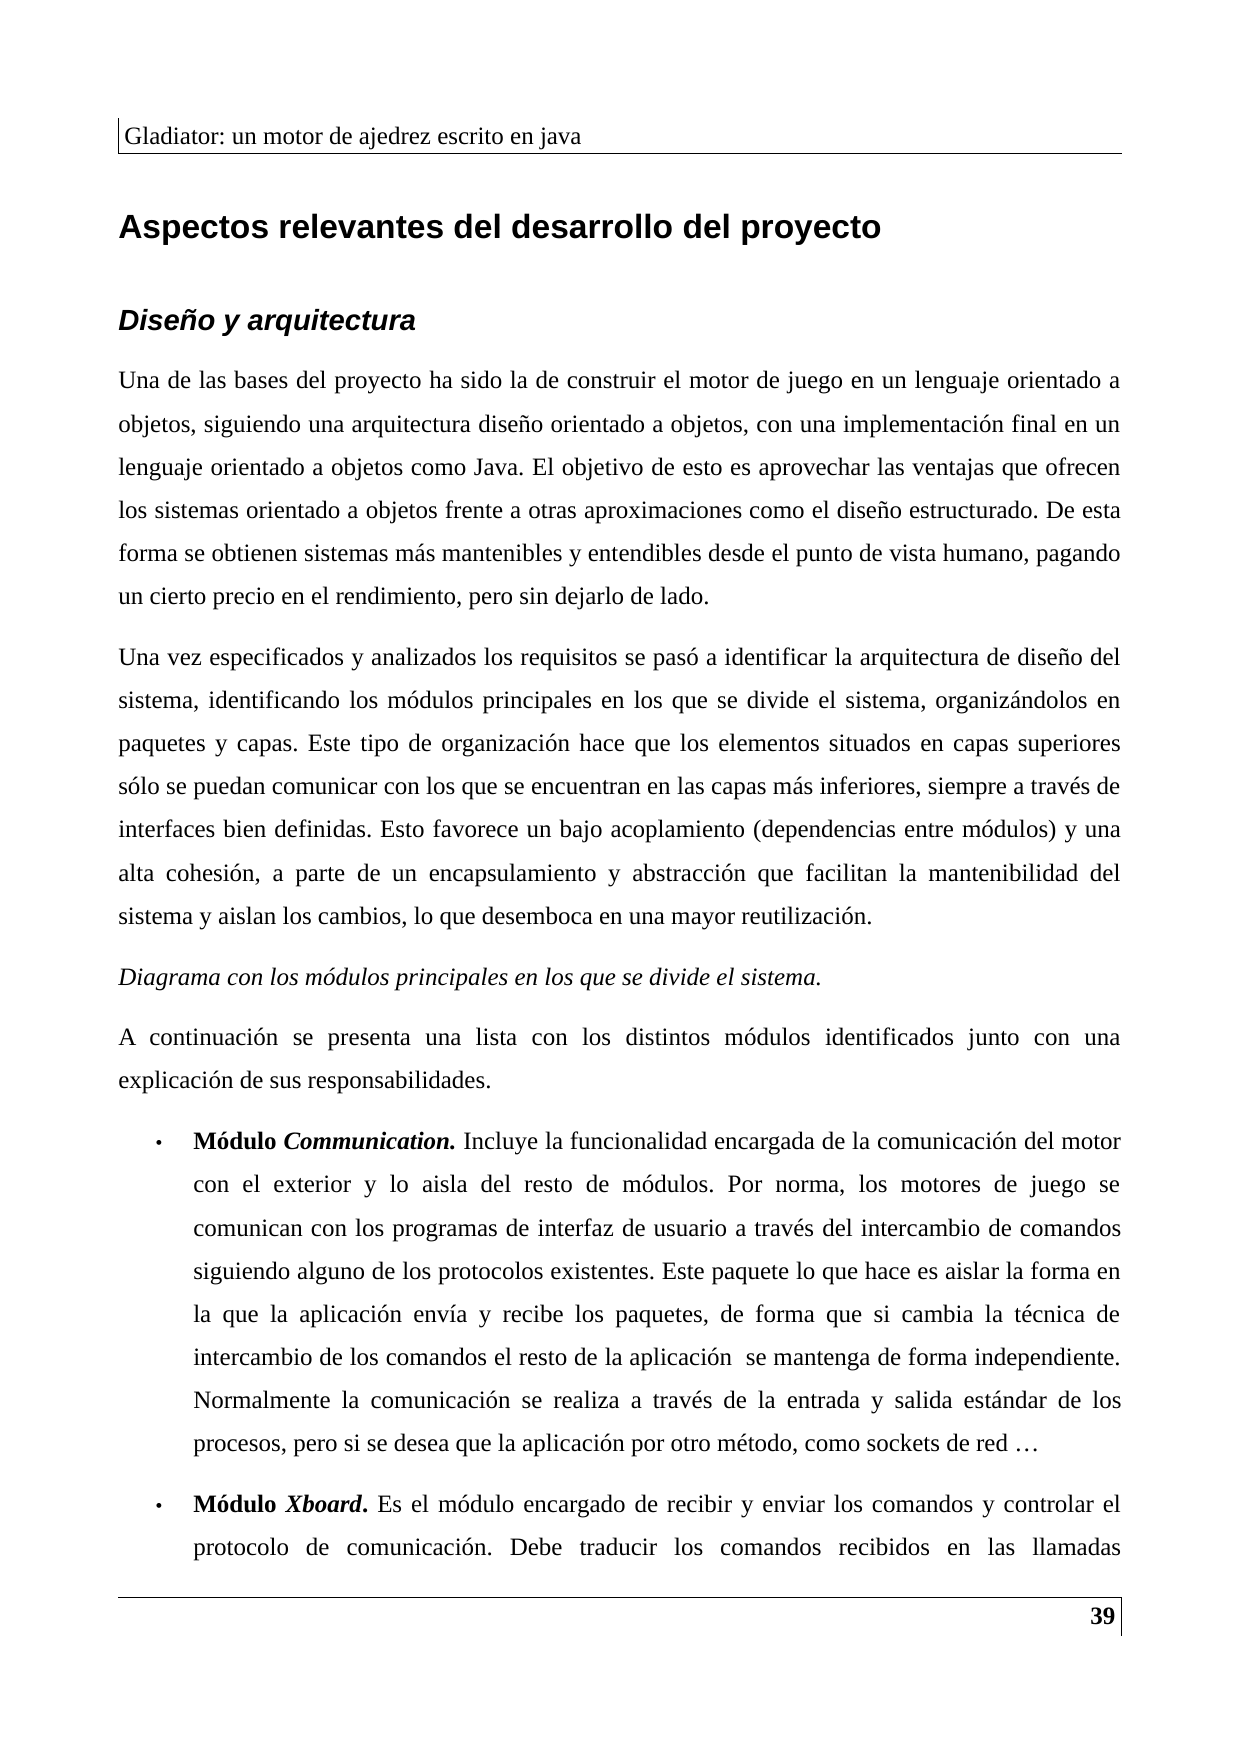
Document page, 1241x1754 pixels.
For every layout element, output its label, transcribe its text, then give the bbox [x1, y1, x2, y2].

subtitle Diseño y arquitectura [118, 303, 1122, 336]
subtitle Aspectos relevantes del desarrollo del proyecto [118, 207, 1122, 246]
text Una de las bases del proyecto ha sido la de construir el motor de juego en un lenguaje orientado a objetos, siguiendo una arquitectura diseño orientado a objetos, con una implementación final en un lenguaje orientado a objetos como Java. El objetivo de esto es aprovechar las ventajas que ofrecen los sistemas orientado a objetos frente a otras aproximaciones como el diseño estructurado. De esta forma se obtienen sistemas más mantenibles y entendibles desde el punto de vista humano, pagando un cierto precio en el rendimiento, pero sin dejarlo de lado. [118, 366, 1122, 610]
text Una vez especificados y analizados los requisitos se pasó a identificar la arquitectura de diseño del sistema, identificando los módulos principales en los que se divide el sistema, organizándolos en paquetes y capas. Este tipo de organización hace que los elementos situados en capas superiores sólo se puedan comunicar con los que se encuentran en las capas más inferiores, siempre a través de interfaces bien definidas. Esto favorece un bajo acoplamiento (dependencias entre módulos) y una alta cohesión, a parte de un encapsulamiento y abstracción que facilitan la mantenibilidad del sistema y aislan los cambios, lo que desemboca en una mayor reutilización. [118, 642, 1122, 929]
text Diagrama con los módulos principales en los que se divide el sistema. [118, 962, 1122, 990]
text A continuación se presenta una lista con los distintos módulos identificados junto con una explicación de sus responsabilidades. [118, 1022, 1122, 1094]
list Módulo Communication. Incluye la funcionalidad encargada de la comunicación del motor con el exterior y lo aisla del resto de módulos. Por norma, los motores de juego se comunican con los programas de interfaz de usuario a través del intercambio de comandos siguiendo alguno de los protocolos existentes. Este paquete lo que hace es aislar la forma en la que la aplicación envía y recibe los paquetes, de forma que si cambia la técnica de intercambio de los comandos el resto de la aplicación se mantenga de forma independiente. Normalmente la comunicación se realiza a través de la entrada y salida estándar de los procesos, pero si se desea que la aplicación por otro método, como sockets de red … [156, 1126, 1122, 1457]
list Módulo Xboard. Es el módulo encargado de recibir y enviar los comandos y controlar el protocolo de comunicación. Debe traducir los comandos recibidos en las llamadas [156, 1489, 1122, 1561]
